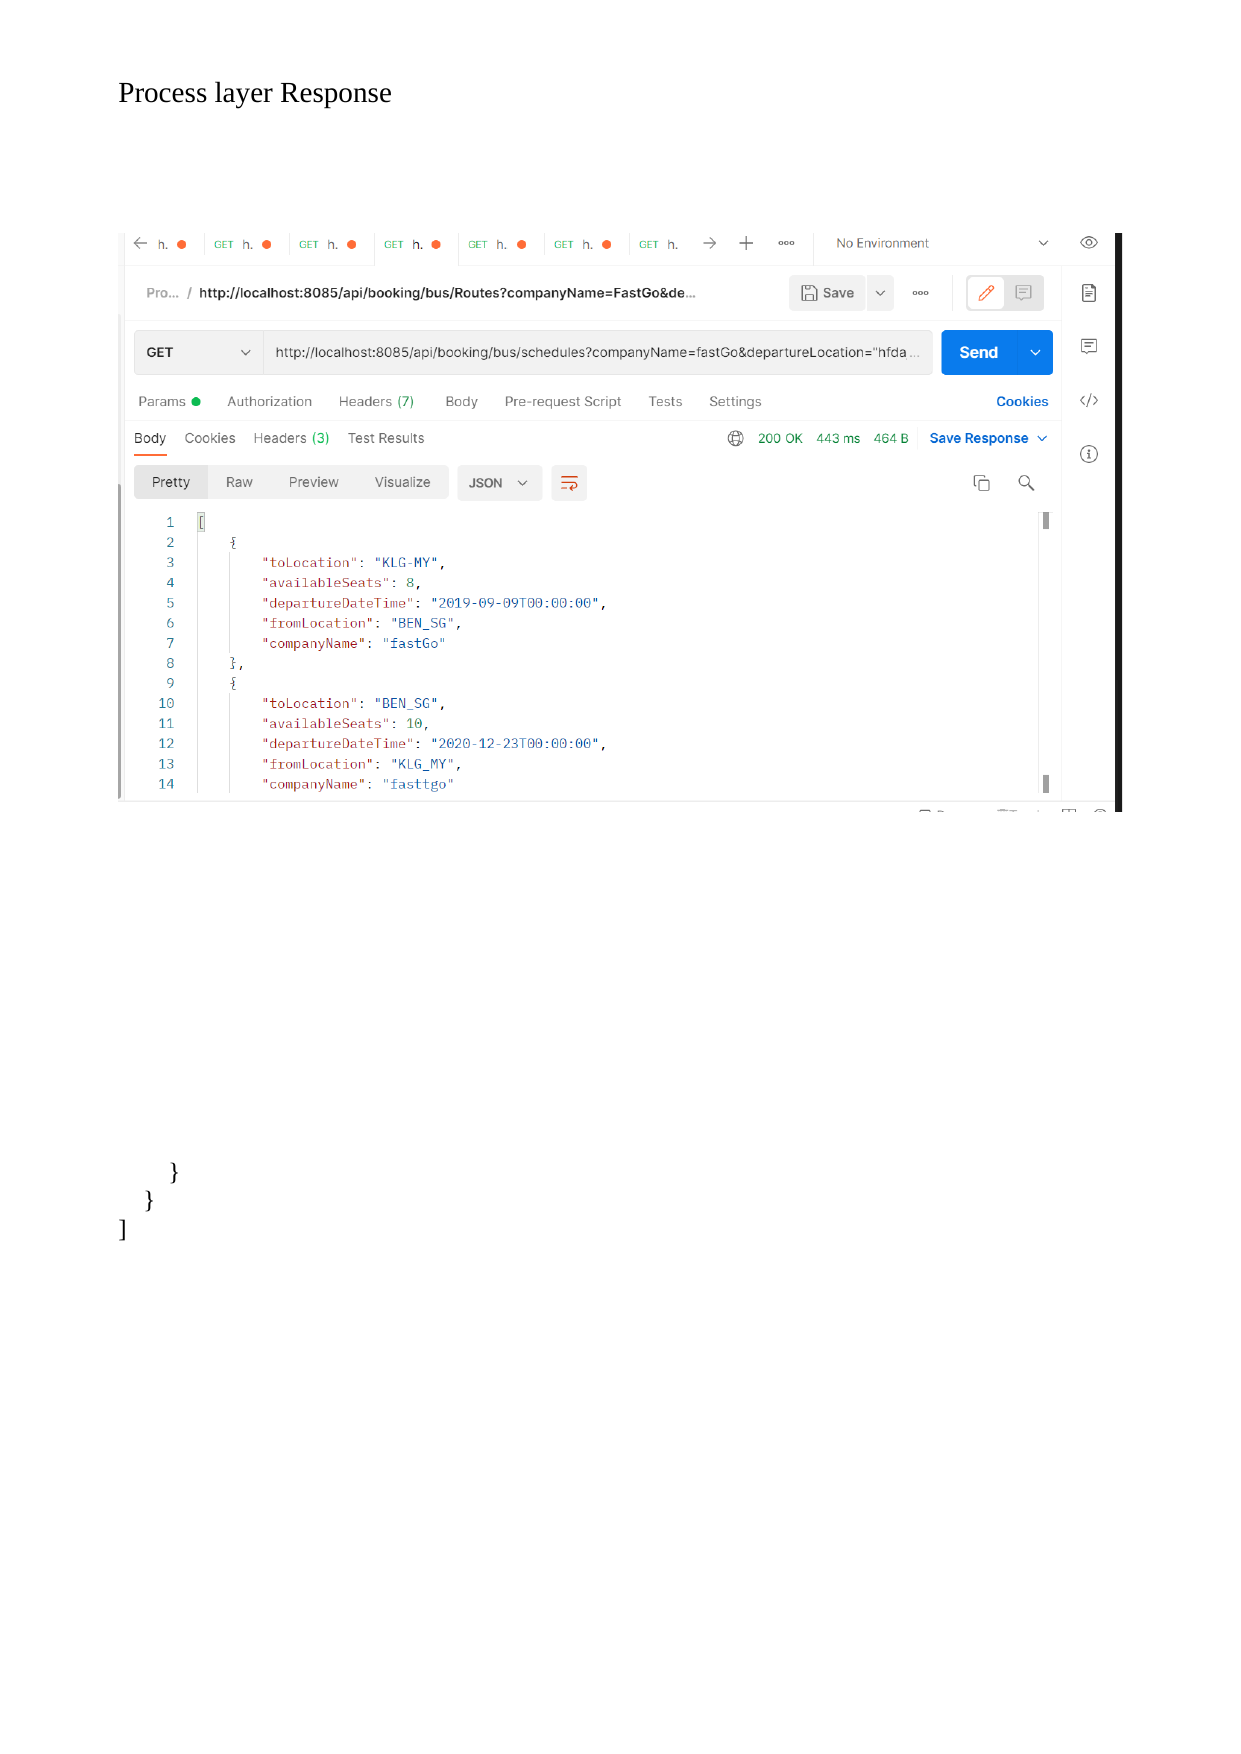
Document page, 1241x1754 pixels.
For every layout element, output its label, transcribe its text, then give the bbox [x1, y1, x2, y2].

text } [118, 1157, 1122, 1186]
text ] [118, 1214, 1122, 1243]
text } [118, 1186, 1122, 1214]
